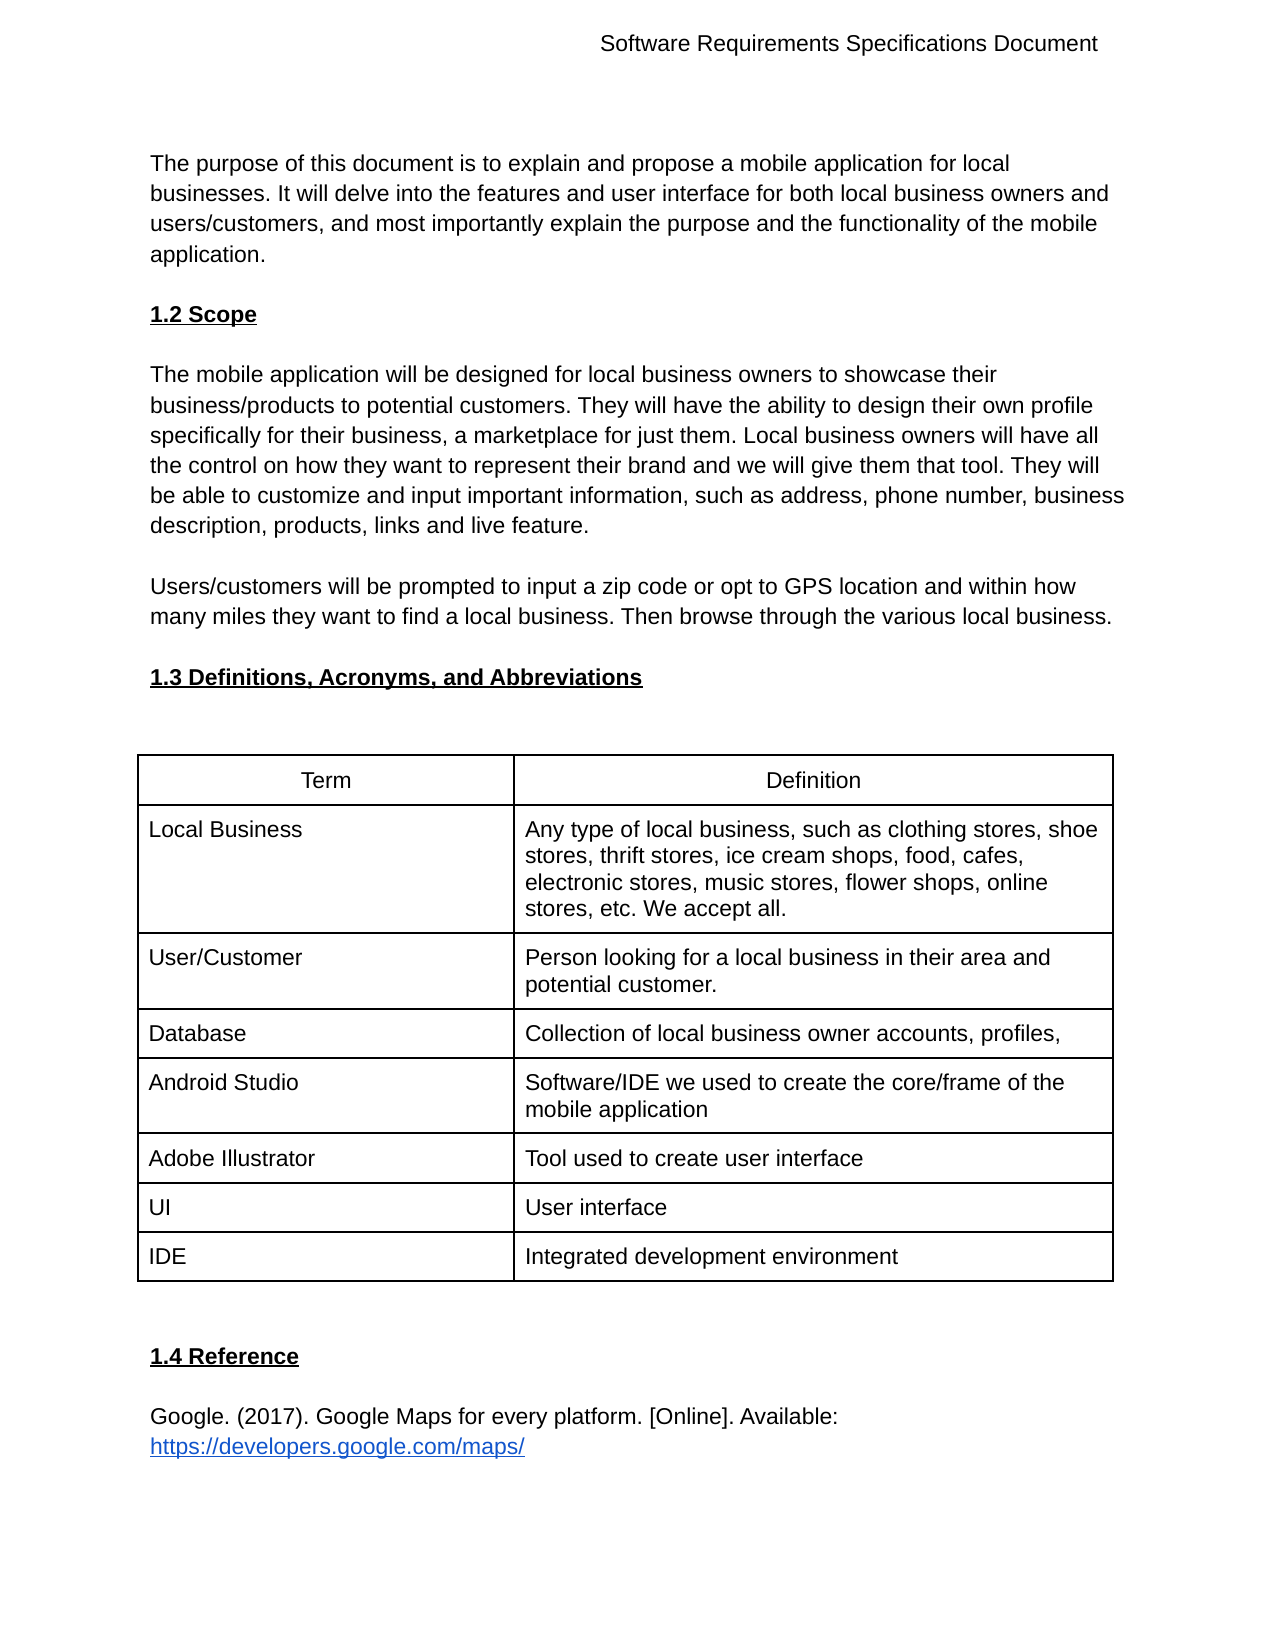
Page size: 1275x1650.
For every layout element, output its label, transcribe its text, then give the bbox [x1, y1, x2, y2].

table_cell User/Customer [139, 934, 513, 1007]
table_header Definition [515, 756, 1112, 803]
table_cell Adobe Illustrator [139, 1134, 513, 1182]
table_cell Integrated development environment [515, 1233, 1112, 1280]
text Users/customers will be prompted to input a zip code or opt to GPS location and within how many miles they want to find a local business. Then browse through the various local business. [150, 573, 1125, 629]
table_cell Collection of local business owner accounts, profiles, [515, 1010, 1112, 1057]
table_header Term [139, 756, 513, 803]
text 1.4 Reference [150, 1343, 1125, 1369]
text Google. (2017). Google Maps for every platform. [Online]. Available: https://developers.google.com/maps/ [150, 1403, 1125, 1459]
table_cell Android Studio [139, 1059, 513, 1132]
table_cell Any type of local business, such as clothing stores, shoe stores, thrift stores, ice cream shops, food, cafes, electronic stores, music stores, flower shops, online stores, etc. We accept all. [515, 806, 1112, 932]
table_cell Tool used to create user interface [515, 1134, 1112, 1182]
table_cell Person looking for a local business in their area and potential customer. [515, 934, 1112, 1007]
text 1.2 Scope [150, 301, 1125, 327]
table_cell Database [139, 1010, 513, 1057]
table_cell Local Business [139, 806, 513, 932]
text The mobile application will be designed for local business owners to showcase their business/products to potential customers. They will have the ability to design their own profile specifically for their business, a marketplace for just them. Local business owners will have all the control on how they want to represent their brand and we will give them that tool. They will be able to customize and input important information, such as address, phone number, business description, products, links and live feature. [150, 361, 1125, 539]
table_cell UI [139, 1184, 513, 1231]
text The purpose of this document is to explain and propose a mobile application for local businesses. It will delve into the features and user interface for both local business owners and users/customers, and most importantly explain the purpose and the functionality of the mobile application. [150, 150, 1125, 267]
text 1.3 Definitions, Acronyms, and Abbreviations [150, 663, 1125, 690]
table_cell Software/IDE we used to create the core/frame of the mobile application [515, 1059, 1112, 1132]
table_cell User interface [515, 1184, 1112, 1231]
table_cell IDE [139, 1233, 513, 1280]
